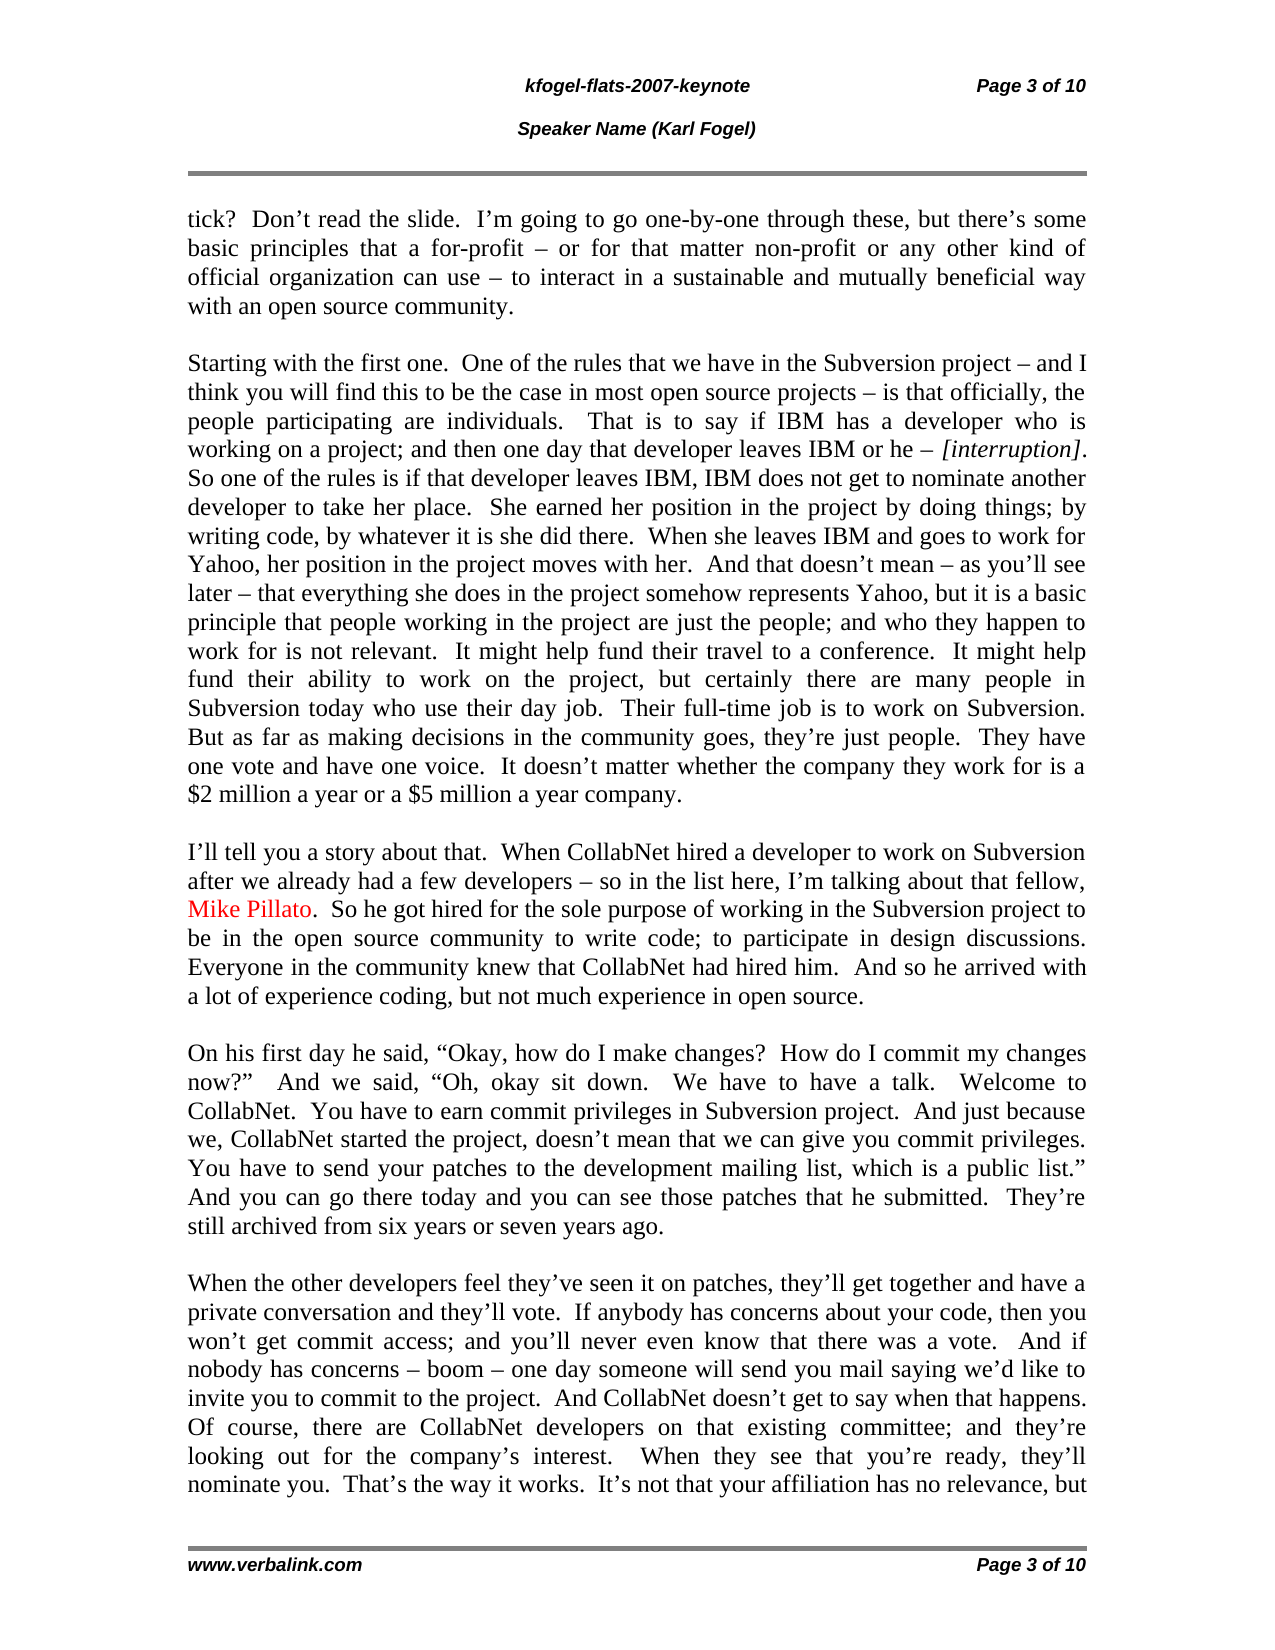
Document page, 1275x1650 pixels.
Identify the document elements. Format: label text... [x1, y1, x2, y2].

text When the other developers feel they’ve seen it on patches, they’ll get together and have a private conversation and they’ll vote. If anybody has concerns about your code, then you won’t get commit access; and you’ll never even know that there was a vote. And if nobody has concerns – boom – one day someone will send you mail saying we’d like to invite you to commit to the project. And CollabNet doesn’t get to say when that happens. Of course, there are CollabNet developers on that existing committee; and they’re looking out for the company’s interest. When they see that you’re ready, they’ll nominate you. That’s the way it works. It’s not that your affiliation has no relevance, but [187, 1268, 1087, 1498]
text On his first day he said, “Okay, how do I make changes? How do I commit my changes now?” And we said, “Oh, okay sit down. We have to have a talk. Welcome to CollabNet. You have to earn commit privileges in Subversion project. And just because we, CollabNet started the project, doesn’t mean that we can give you commit privileges. You have to send your patches to the development mailing list, which is a public list.” And you can go there today and you can see those patches that he submitted. They’re still archived from six years or seven years ago. [187, 1038, 1087, 1239]
text I’ll tell you a story about that. When CollabNet hired a developer to work on Subversion after we already had a few developers – so in the list here, I’m talking about that fellow, Mike Pillato. So he got hired for the sole purpose of working in the Subversion project to be in the open source community to write code; to participate in design discussions. Everyone in the community knew that CollabNet had hired him. And so he arrived with a lot of experience coding, but not much experience in open source. [187, 837, 1087, 1009]
text tick? Don’t read the slide. I’m going to go one-by-one through these, but there’s some basic principles that a for-profit – or for that matter non-profit or any other kind of official organization can use – to interact in a sustainable and mutually beneficial way with an open source community. [187, 204, 1087, 319]
text Starting with the first one. One of the rules that we have in the Subversion project – and I think you will find this to be the case in most open source projects – is that officially, the people participating are individuals. That is to say if IBM has a developer who is working on a project; and then one day that developer leaves IBM or he – [interruption]. So one of the rules is if that developer leaves IBM, IBM does not get to nominate another developer to take her place. She earned her position in the project by doing things; by writing code, by whatever it is she did there. When she leaves IBM and goes to work for Yahoo, her position in the project moves with her. And that doesn’t mean – as you’ll see later – that everything she does in the project somehow represents Yahoo, but it is a basic principle that people working in the project are just the people; and who they happen to work for is not relevant. It might help fund their travel to a conference. It might help fund their ability to work on the project, but certainly there are many people in Subversion today who use their day job. Their full-time job is to work on Subversion. But as far as making decisions in the community goes, they’re just people. They have one vote and have one voice. It doesn’t matter whether the company they work for is a $2 million a year or a $5 million a year company. [187, 348, 1087, 808]
